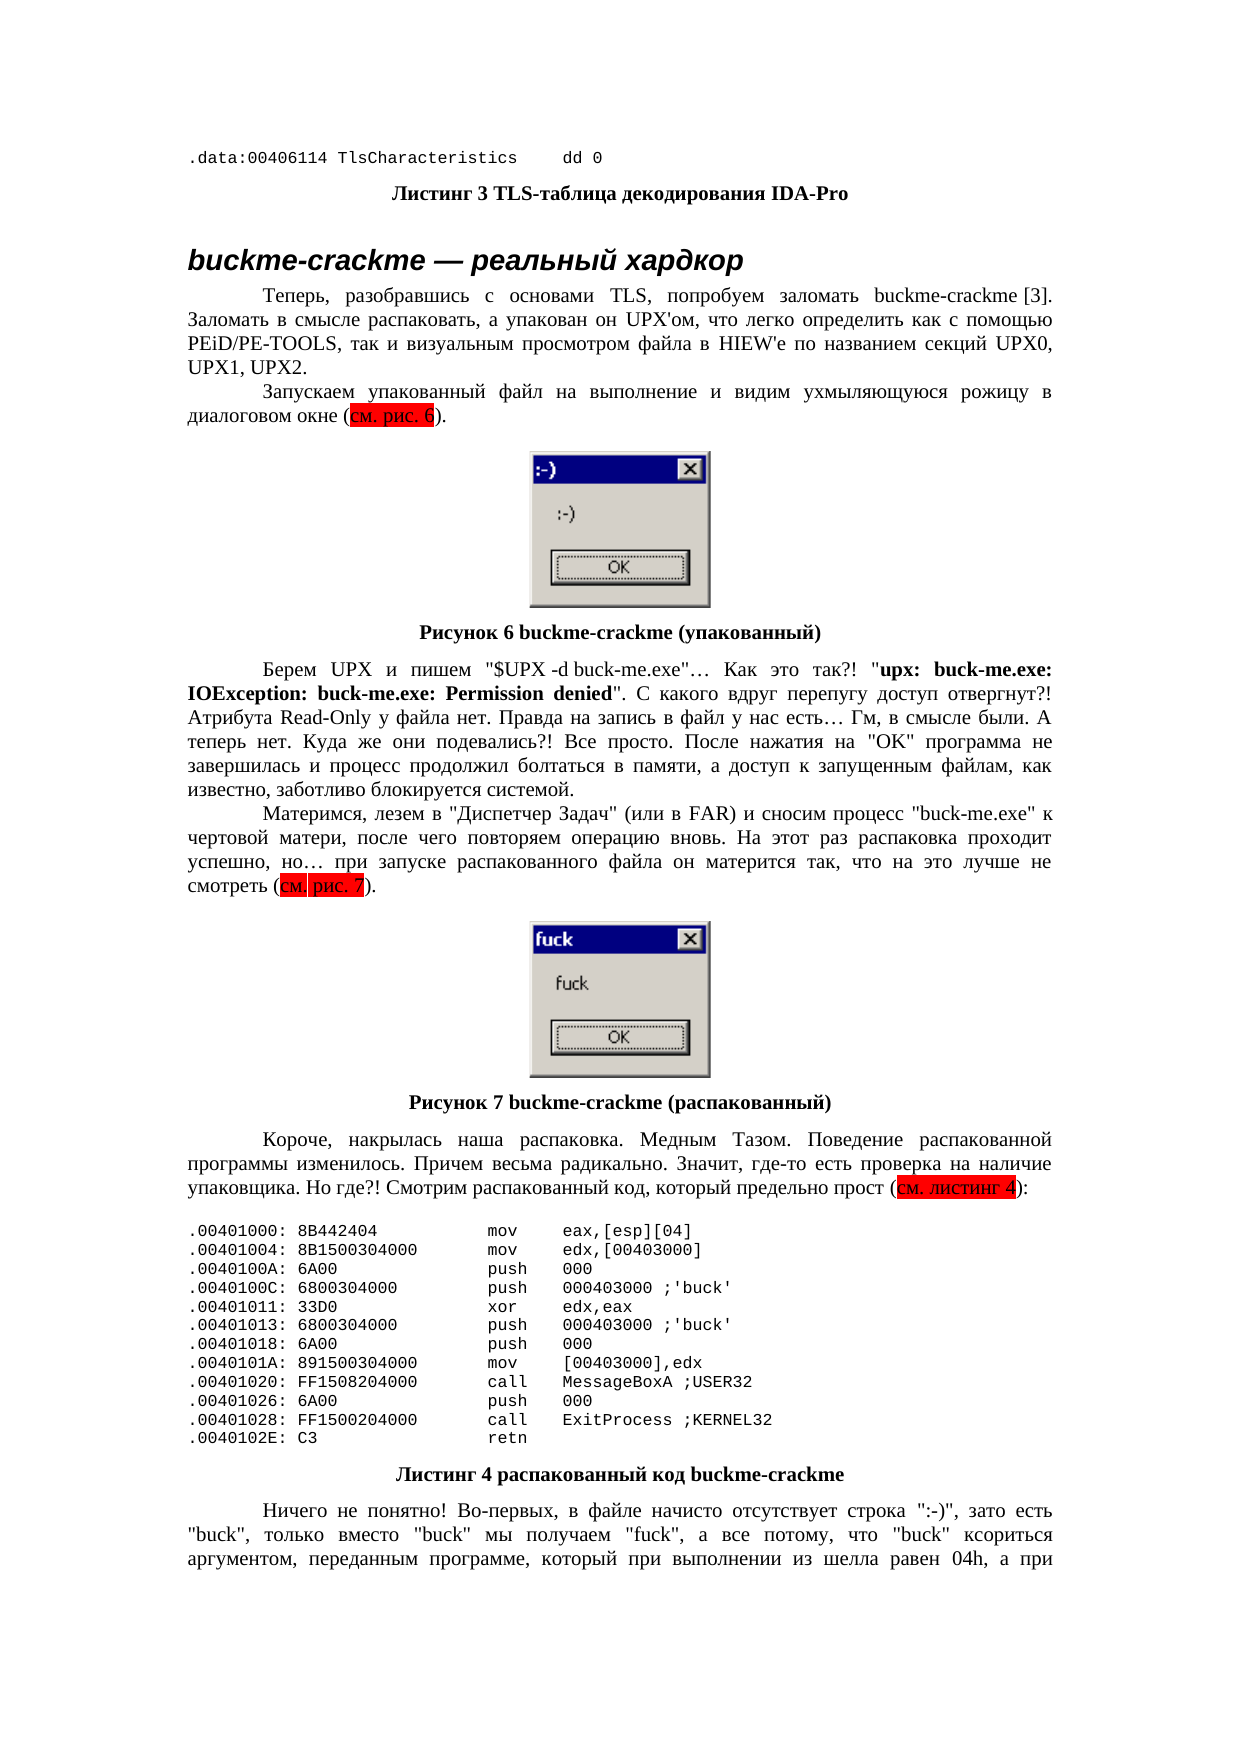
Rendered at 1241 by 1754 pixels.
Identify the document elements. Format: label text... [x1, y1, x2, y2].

text Рисунок 7 buckme-crackme (распакованный) [187, 1090, 1053, 1114]
text Листинг 3 TLS-таблица декодирования IDA-Pro [187, 181, 1053, 205]
text Ничего не понятно! Во-первых, в файле начисто отсутствует строка ":-)", зато есть "buck", только вместо "buck" мы получаем "fuck", а все потому, что "buck" ксориться аргументом, переданным программе, который при выполнении из шелла равен 04h, а при [187, 1498, 1053, 1570]
text Материмся, лезем в "Диспетчер Задач" (или в FAR) и сносим процесс "buck-me.exe" к чертовой матери, после чего повторяем операцию вновь. На этот раз распаковка проходит успешно, но… при запуске распакованного файла он матерится так, что на это лучше не смотреть (см. рис. 7). [187, 801, 1053, 897]
text Берем UPX и пишем "$UPX -d buck-me.exe"… Как это так?! "upx: buck-me.exe: IOException: buck-me.exe: Permission denied". С какого вдруг перепугу доступ отвергнут?! Атрибута Read-Only у файла нет. Правда на запись в файл у нас есть… Гм, в смысле были. А теперь нет. Куда же они подевались?! Все просто. После нажатия на "OK" программа не завершилась и процесс продолжил болтаться в памяти, а доступ к запущенным файлам, как известно, заботливо блокируется системой. [187, 656, 1053, 801]
text .00401020: FF1508204000 call MessageBoxA ;USER32 [187, 1373, 1053, 1392]
subtitle buckme-crackme — реальный хардкор [187, 243, 1053, 276]
text Теперь, разобравшись с основами TLS, попробуем заломать buckme-crackme [3]. Заломать в смысле распаковать, а упакован он UPX'ом, что легко определить как с помощью PEiD/PE-TOOLS, так и визуальным просмотром файла в HIEW'е по названием секций UPX0, UPX1, UPX2. [187, 283, 1053, 379]
text .00401018: 6A00 push 000 [187, 1336, 1053, 1355]
text .00401011: 33D0 xor edx,eax [187, 1298, 1053, 1317]
text .0040100A: 6A00 push 000 [187, 1260, 1053, 1279]
picture [529, 921, 711, 1078]
text .0040100C: 6800304000 push 000403000 ;'buck' [187, 1279, 1053, 1298]
text .00401026: 6A00 push 000 [187, 1392, 1053, 1411]
text .00401004: 8B1500304000 mov edx,[00403000] [187, 1242, 1053, 1260]
text .00401000: 8B442404 mov eax,[esp][04] [187, 1223, 1053, 1242]
text Листинг 4 распакованный код buckme-crackme [187, 1461, 1053, 1486]
text .0040101A: 891500304000 mov [00403000],edx [187, 1355, 1053, 1373]
picture [529, 451, 711, 608]
text Короче, накрылась наша распаковка. Медным Тазом. Поведение распакованной программы изменилось. Причем весьма радикально. Значит, где-то есть проверка на наличие упаковщика. Но где?! Смотрим распакованный код, который предельно прост (см. листинг 4): [187, 1126, 1053, 1199]
text .00401028: FF1500204000 call ExitProcess ;KERNEL32 [187, 1411, 1053, 1430]
text .00401013: 6800304000 push 000403000 ;'buck' [187, 1317, 1053, 1336]
text .0040102E: C3 retn [187, 1430, 1053, 1449]
text Запускаем упакованный файл на выполнение и видим ухмыляющуюся рожицу в диалоговом окне (см. рис. 6). [187, 379, 1053, 427]
text .data:00406114 TlsCharacteristics dd 0 [187, 150, 1053, 169]
text Рисунок 6 buckme-crackme (упакованный) [187, 620, 1053, 644]
